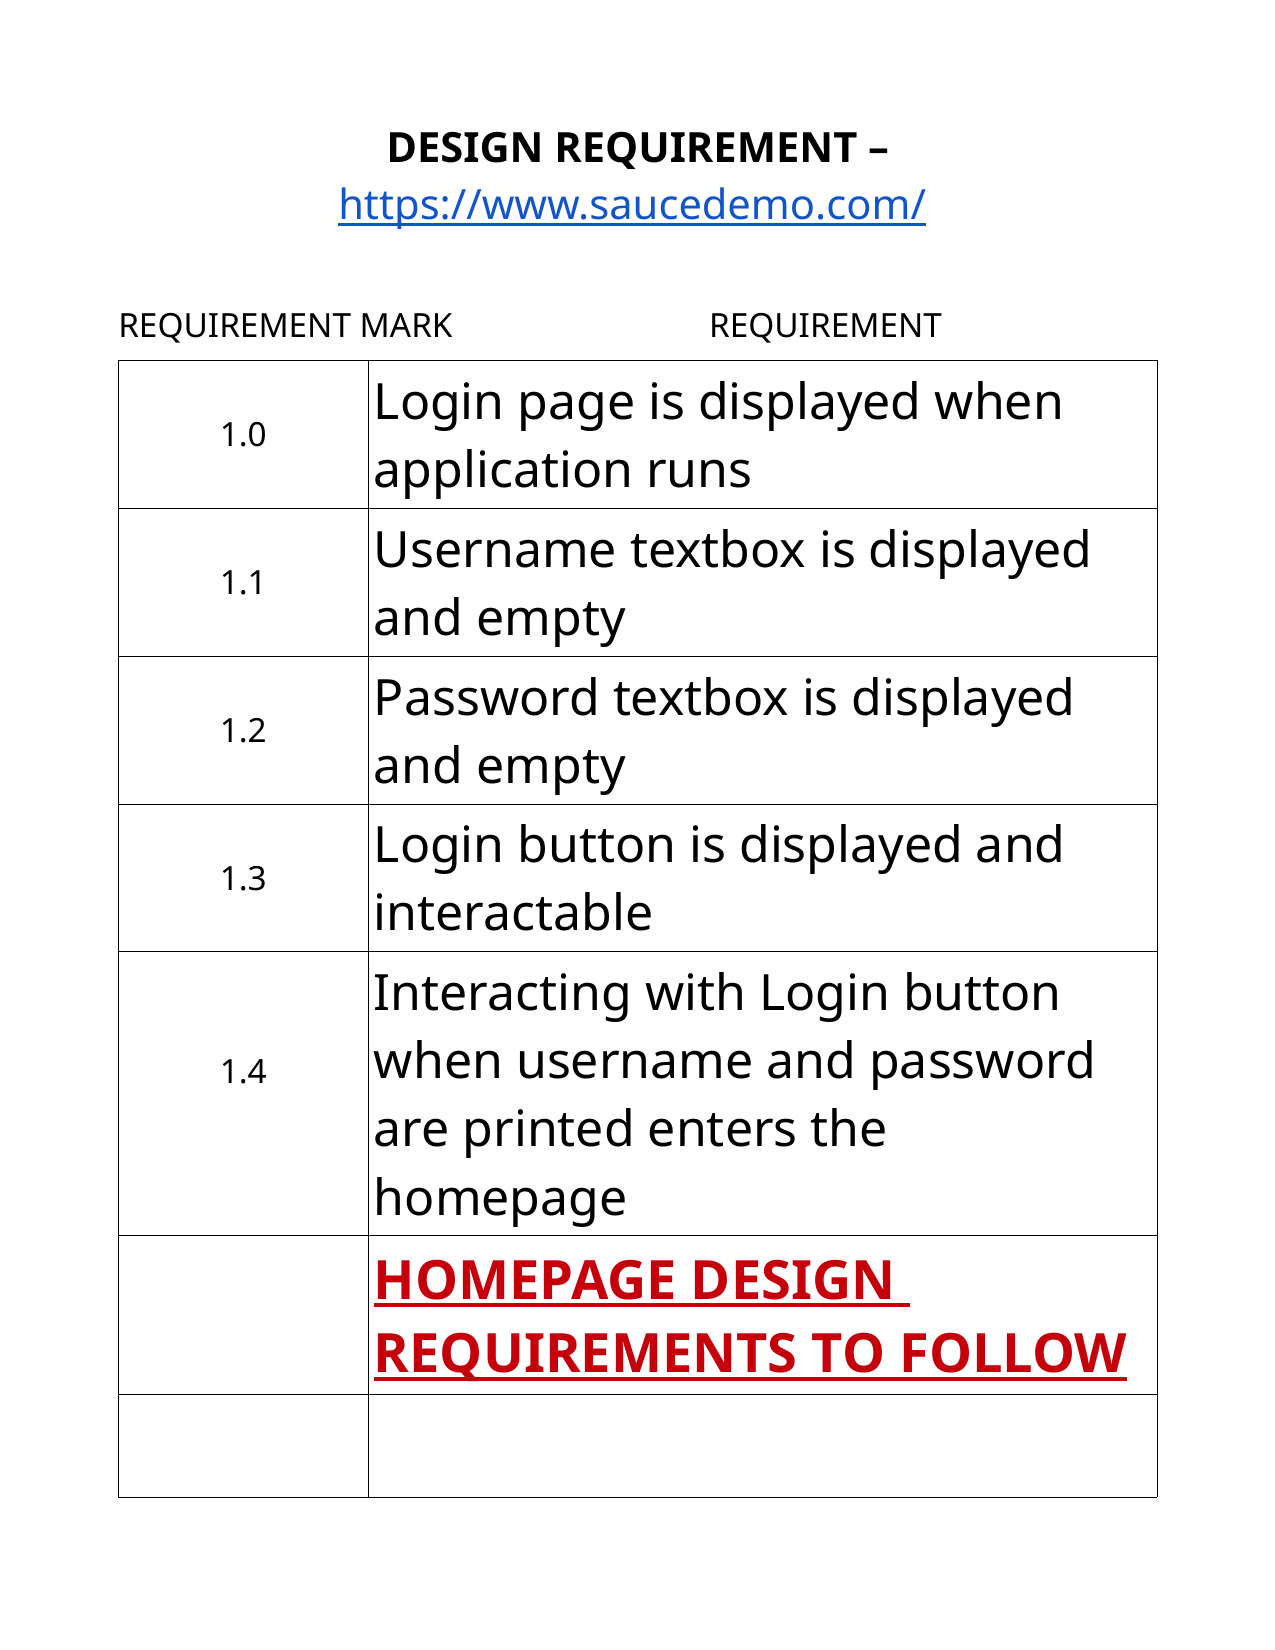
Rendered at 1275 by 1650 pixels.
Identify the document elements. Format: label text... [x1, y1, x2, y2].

text REQUIREMENT MARK REQUIREMENT [118, 302, 1157, 347]
table_cell [119, 1236, 368, 1394]
table_cell 1.2 [119, 657, 368, 803]
table_cell HOMEPAGE DESIGN REQUIREMENTS TO FOLLOW [369, 1236, 1157, 1394]
table_header Login page is displayed when application runs [369, 361, 1157, 508]
table_cell 1.3 [119, 805, 368, 951]
table_cell Interacting with Login button when username and password are printed enters the homepage [369, 952, 1157, 1235]
table_header 1.0 [119, 361, 368, 508]
table_cell 1.1 [119, 509, 368, 656]
table_cell Username textbox is displayed and empty [369, 509, 1157, 656]
table_cell [119, 1395, 368, 1497]
table_cell Login button is displayed and interactable [369, 805, 1157, 951]
table_cell [369, 1395, 1157, 1497]
table_cell Password textbox is displayed and empty [369, 657, 1157, 803]
table_cell 1.4 [119, 952, 368, 1235]
text DESIGN REQUIREMENT – https://www.saucedemo.com/ [118, 118, 1157, 232]
